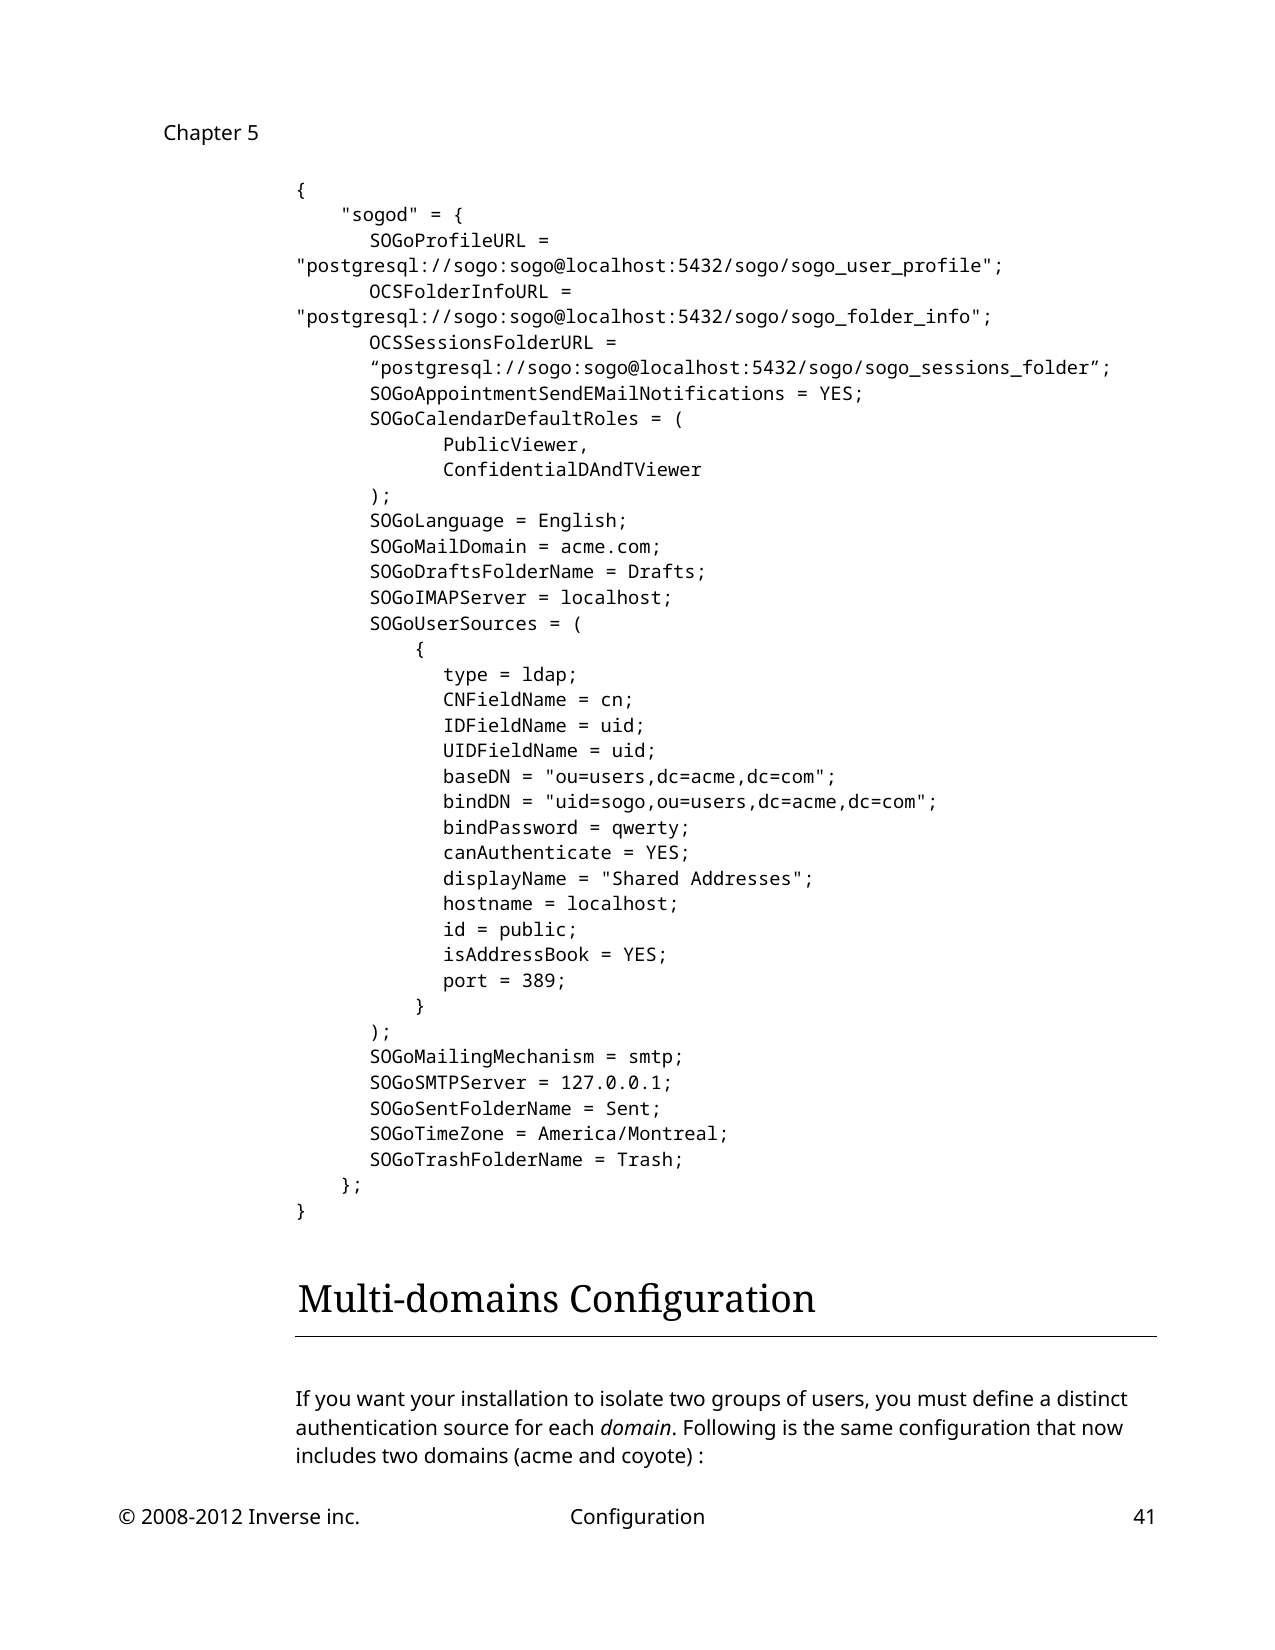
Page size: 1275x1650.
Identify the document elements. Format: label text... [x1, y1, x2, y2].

text SOGoMailingMechanism = smtp; [295, 1044, 1157, 1069]
text }; [295, 1171, 1157, 1197]
text PublicViewer, [295, 431, 1157, 457]
text "sogod" = { [295, 202, 1157, 227]
text ); [295, 482, 1157, 508]
text bindPassword = qwerty; [295, 814, 1157, 839]
text } [295, 993, 1157, 1018]
text SOGoTimeZone = America/Montreal; [295, 1120, 1157, 1146]
text canAuthenticate = YES; [295, 839, 1157, 865]
text IDFieldName = uid; [295, 712, 1157, 737]
text SOGoSMTPServer = 127.0.0.1; [295, 1069, 1157, 1095]
text bindDN = "uid=sogo,ou=users,dc=acme,dc=com"; [295, 788, 1157, 814]
text SOGoSentFolderName = Sent; [295, 1095, 1157, 1120]
text OCSFolderInfoURL = "postgresql://sogo:sogo@localhost:5432/sogo/sogo_folder_info"; [295, 278, 1157, 329]
text { [295, 635, 1157, 661]
text OCSSessionsFolderURL = “postgresql://sogo:sogo@localhost:5432/sogo/sogo_sessions_folder”; [295, 329, 1157, 380]
text CNFieldName = cn; [295, 686, 1157, 712]
text ConfidentialDAndTViewer [295, 457, 1157, 482]
text hostname = localhost; [295, 891, 1157, 916]
text { [295, 176, 1157, 202]
text } [295, 1197, 1157, 1222]
text ); [295, 1018, 1157, 1044]
text isAddressBook = YES; [295, 942, 1157, 967]
text SOGoDraftsFolderName = Drafts; [295, 559, 1157, 584]
text id = public; [295, 916, 1157, 942]
text SOGoAppointmentSendEMailNotifications = YES; [295, 380, 1157, 406]
text SOGoCalendarDefaultRoles = ( [295, 406, 1157, 431]
text SOGoProfileURL = "postgresql://sogo:sogo@localhost:5432/sogo/sogo_user_profile"; [295, 227, 1157, 278]
text port = 389; [295, 967, 1157, 993]
text SOGoIMAPServer = localhost; [295, 584, 1157, 610]
text SOGoMailDomain = acme.com; [295, 533, 1157, 559]
text displayName = "Shared Addresses"; [295, 865, 1157, 891]
text UIDFieldName = uid; [295, 737, 1157, 763]
text SOGoUserSources = ( [295, 610, 1157, 635]
text SOGoLanguage = English; [295, 508, 1157, 533]
text baseDN = "ou=users,dc=acme,dc=com"; [295, 763, 1157, 788]
subtitle Multi-domains Configuration [295, 1273, 1157, 1336]
text type = ldap; [295, 661, 1157, 686]
text If you want your installation to isolate two groups of users, you must define a distinct authentication source for each domain. Following is the same configuration that now includes two domains (acme and coyote) : [295, 1384, 1157, 1470]
text SOGoTrashFolderName = Trash; [295, 1146, 1157, 1171]
